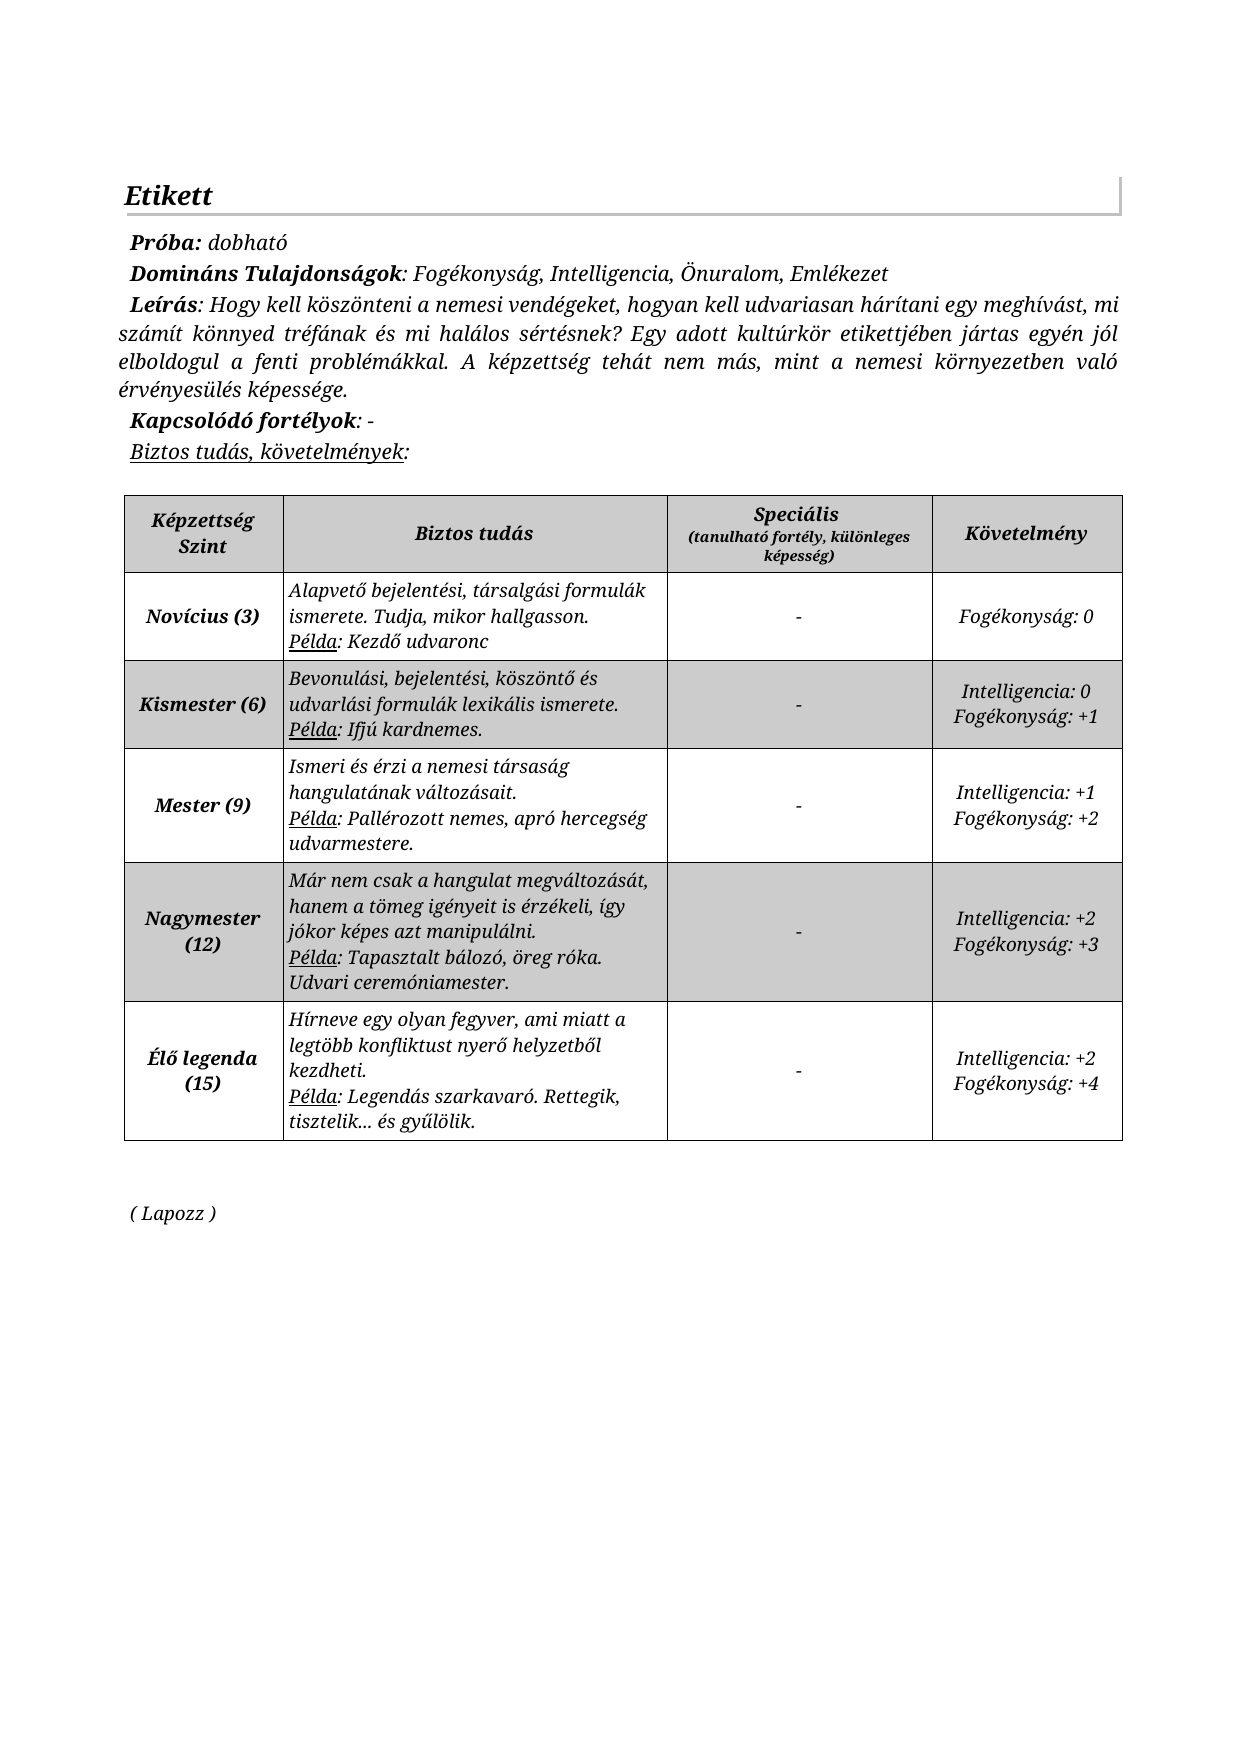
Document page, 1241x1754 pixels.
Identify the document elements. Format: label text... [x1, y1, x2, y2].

text ( Lapozz ) [118, 1201, 1122, 1226]
table_cell - [668, 661, 932, 748]
table_cell - [668, 573, 932, 660]
table_cell Intelligencia: +1 Fogékonyság: +2 [933, 749, 1122, 862]
table_header Követelmény [933, 496, 1122, 572]
table_cell Nagymester (12) [125, 863, 283, 1001]
table_header Speciális (tanulható fortély, különleges képesség) [668, 496, 932, 572]
text Kapcsolódó fortélyok: - [118, 406, 1122, 434]
table_cell Intelligencia: +2 Fogékonyság: +3 [933, 863, 1122, 1001]
text Domináns Tulajdonságok: Fogékonyság, Intelligencia, Önuralom, Emlékezet [118, 259, 1122, 287]
table_cell Bevonulási, bejelentési, köszöntő és udvarlási formulák lexikális ismerete. Példa: Ifjú kardnemes. [284, 661, 667, 748]
table_cell Ismeri és érzi a nemesi társaság hangulatának változásait. Példa: Pallérozott nemes, apró hercegség udvarmestere. [284, 749, 667, 862]
table_cell Novícius (3) [125, 573, 283, 660]
table_cell Alapvető bejelentési, társalgási formulák ismerete. Tudja, mikor hallgasson. Példa: Kezdő udvaronc [284, 573, 667, 660]
text Próba: dobható [118, 228, 1122, 256]
table_cell - [668, 1002, 932, 1140]
text Leírás: Hogy kell köszönteni a nemesi vendégeket, hogyan kell udvariasan hárítani egy meghívást, mi számít könnyed tréfának és mi halálos sértésnek? Egy adott kultúrkör etikettjében jártas egyén jól elboldogul a fenti problémákkal. A képzettség tehát nem más, mint a nemesi környezetben való érvényesülés képessége. [118, 290, 1122, 403]
table_cell - [668, 749, 932, 862]
table_cell Fogékonyság: 0 [933, 573, 1122, 660]
table_header Képzettség Szint [125, 496, 283, 572]
table_cell Intelligencia: +2 Fogékonyság: +4 [933, 1002, 1122, 1140]
subtitle Etikett [124, 177, 1119, 213]
table_cell Kismester (6) [125, 661, 283, 748]
table_cell Élő legenda (15) [125, 1002, 283, 1140]
table_cell Hírneve egy olyan fegyver, ami miatt a legtöbb konfliktust nyerő helyzetből kezdheti. Példa: Legendás szarkavaró. Rettegik, tisztelik... és gyűlölik. [284, 1002, 667, 1140]
table_header Biztos tudás [284, 496, 667, 572]
table_cell Mester (9) [125, 749, 283, 862]
table_cell Már nem csak a hangulat megváltozását, hanem a tömeg igényeit is érzékeli, így jókor képes azt manipulálni. Példa: Tapasztalt bálozó, öreg róka. Udvari ceremóniamester. [284, 863, 667, 1001]
table_cell Intelligencia: 0 Fogékonyság: +1 [933, 661, 1122, 748]
text Biztos tudás, követelmények: [118, 437, 1122, 466]
table_cell - [668, 863, 932, 1001]
